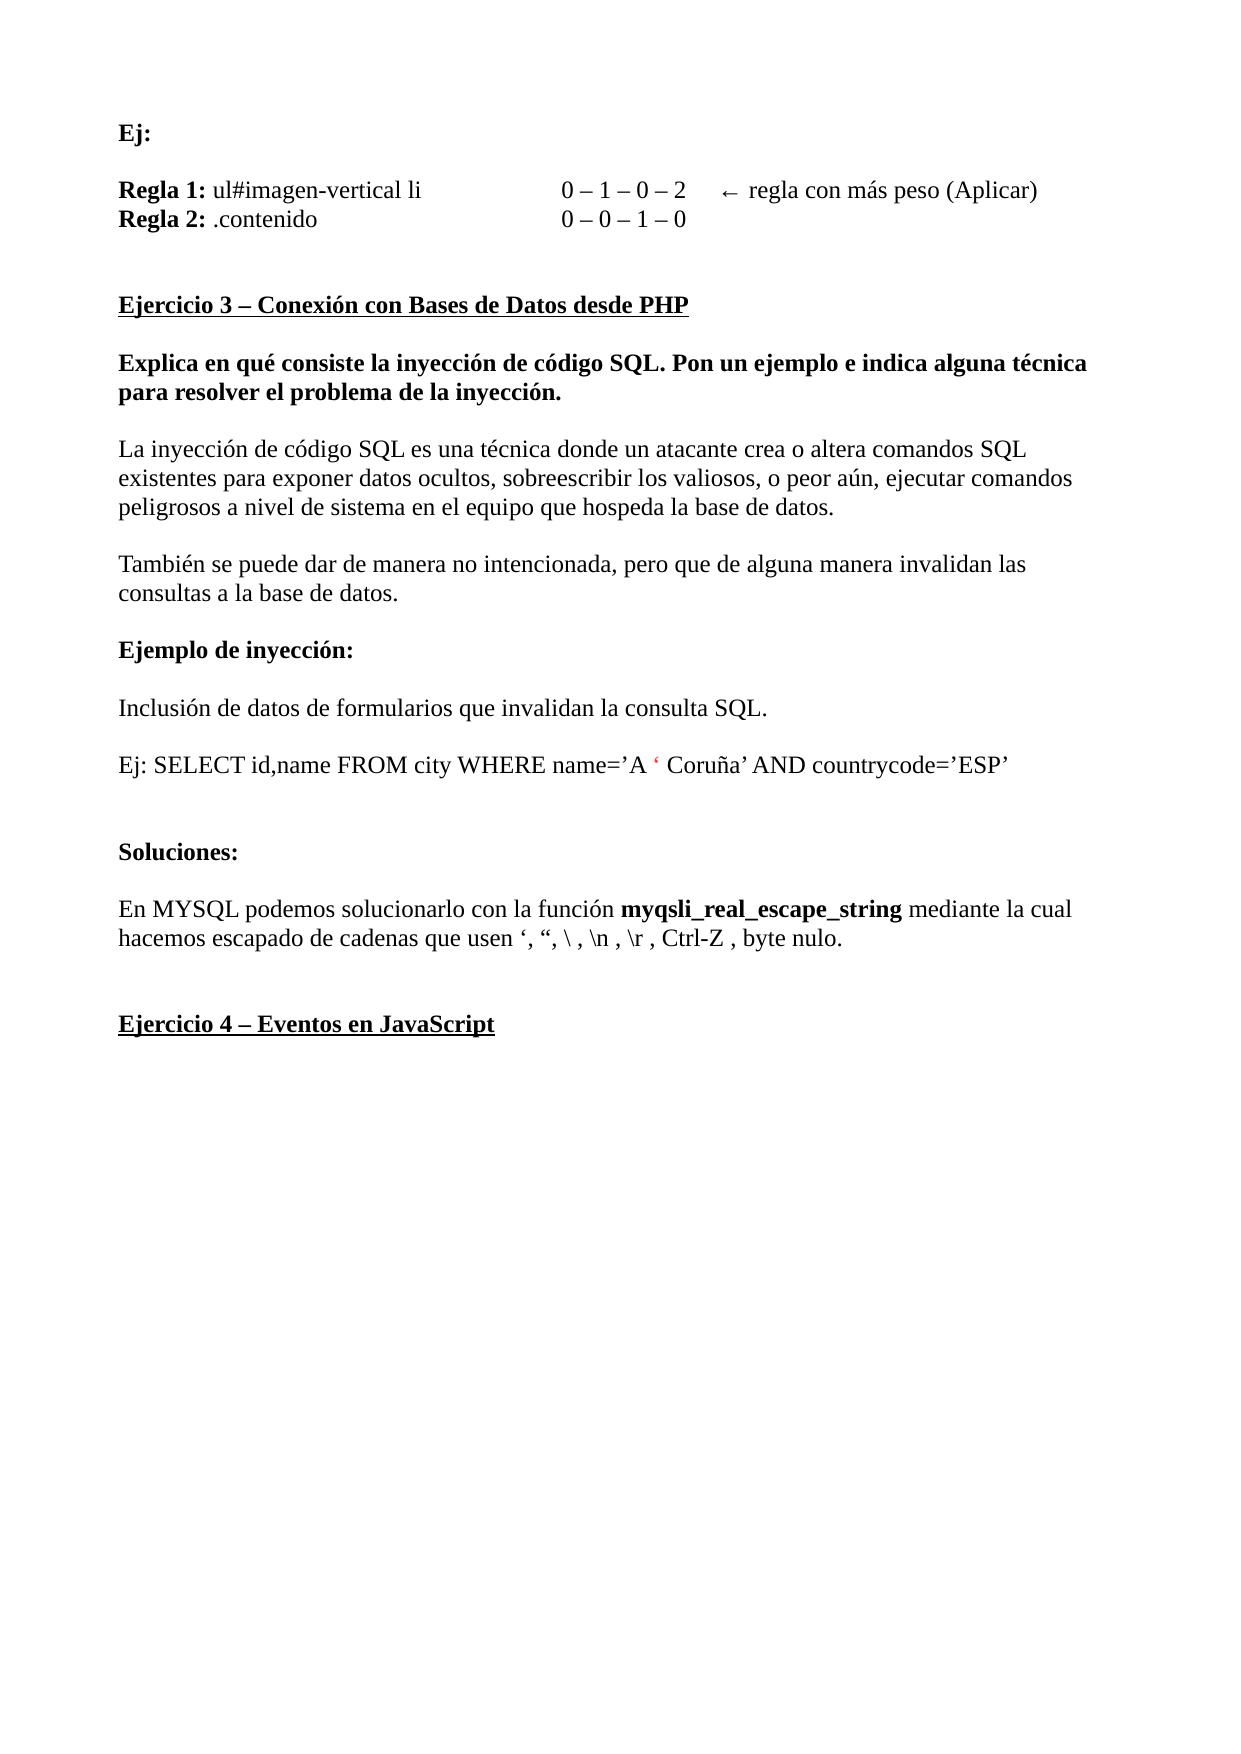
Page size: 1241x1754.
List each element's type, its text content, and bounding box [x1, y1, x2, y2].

text La inyección de código SQL es una técnica donde un atacante crea o altera comandos SQL existentes para exponer datos ocultos, sobreescribir los valiosos, o peor aún, ejecutar comandos peligrosos a nivel de sistema en el equipo que hospeda la base de datos. [118, 434, 1122, 521]
text Inclusión de datos de formularios que invalidan la consulta SQL. [118, 693, 1122, 722]
text Ej: SELECT id,name FROM city WHERE name=’A ‘ Coruña’ AND countrycode=’ESP’ [118, 751, 1122, 779]
text Ejemplo de inyección: [118, 636, 1122, 664]
text En MYSQL podemos solucionarlo con la función myqsli_real_escape_string mediante la cual hacemos escapado de cadenas que usen ‘, “, \ , \n , \r , Ctrl-Z , byte nulo. [118, 894, 1122, 952]
text Regla 1: ul#imagen-vertical li 0 – 1 – 0 – 2 ← regla con más peso (Aplicar) [118, 176, 1122, 204]
text También se puede dar de manera no intencionada, pero que de alguna manera invalidan las consultas a la base de datos. [118, 549, 1122, 607]
text Regla 2: .contenido 0 – 0 – 1 – 0 [118, 204, 1122, 233]
text Ejercicio 4 – Eventos en JavaScript [118, 1009, 1122, 1038]
text Ej: [118, 118, 1122, 147]
text Explica en qué consiste la inyección de código SQL. Pon un ejemplo e indica alguna técnica para resolver el problema de la inyección. [118, 348, 1122, 406]
text Soluciones: [118, 837, 1122, 866]
text Ejercicio 3 – Conexión con Bases de Datos desde PHP [118, 291, 1122, 319]
